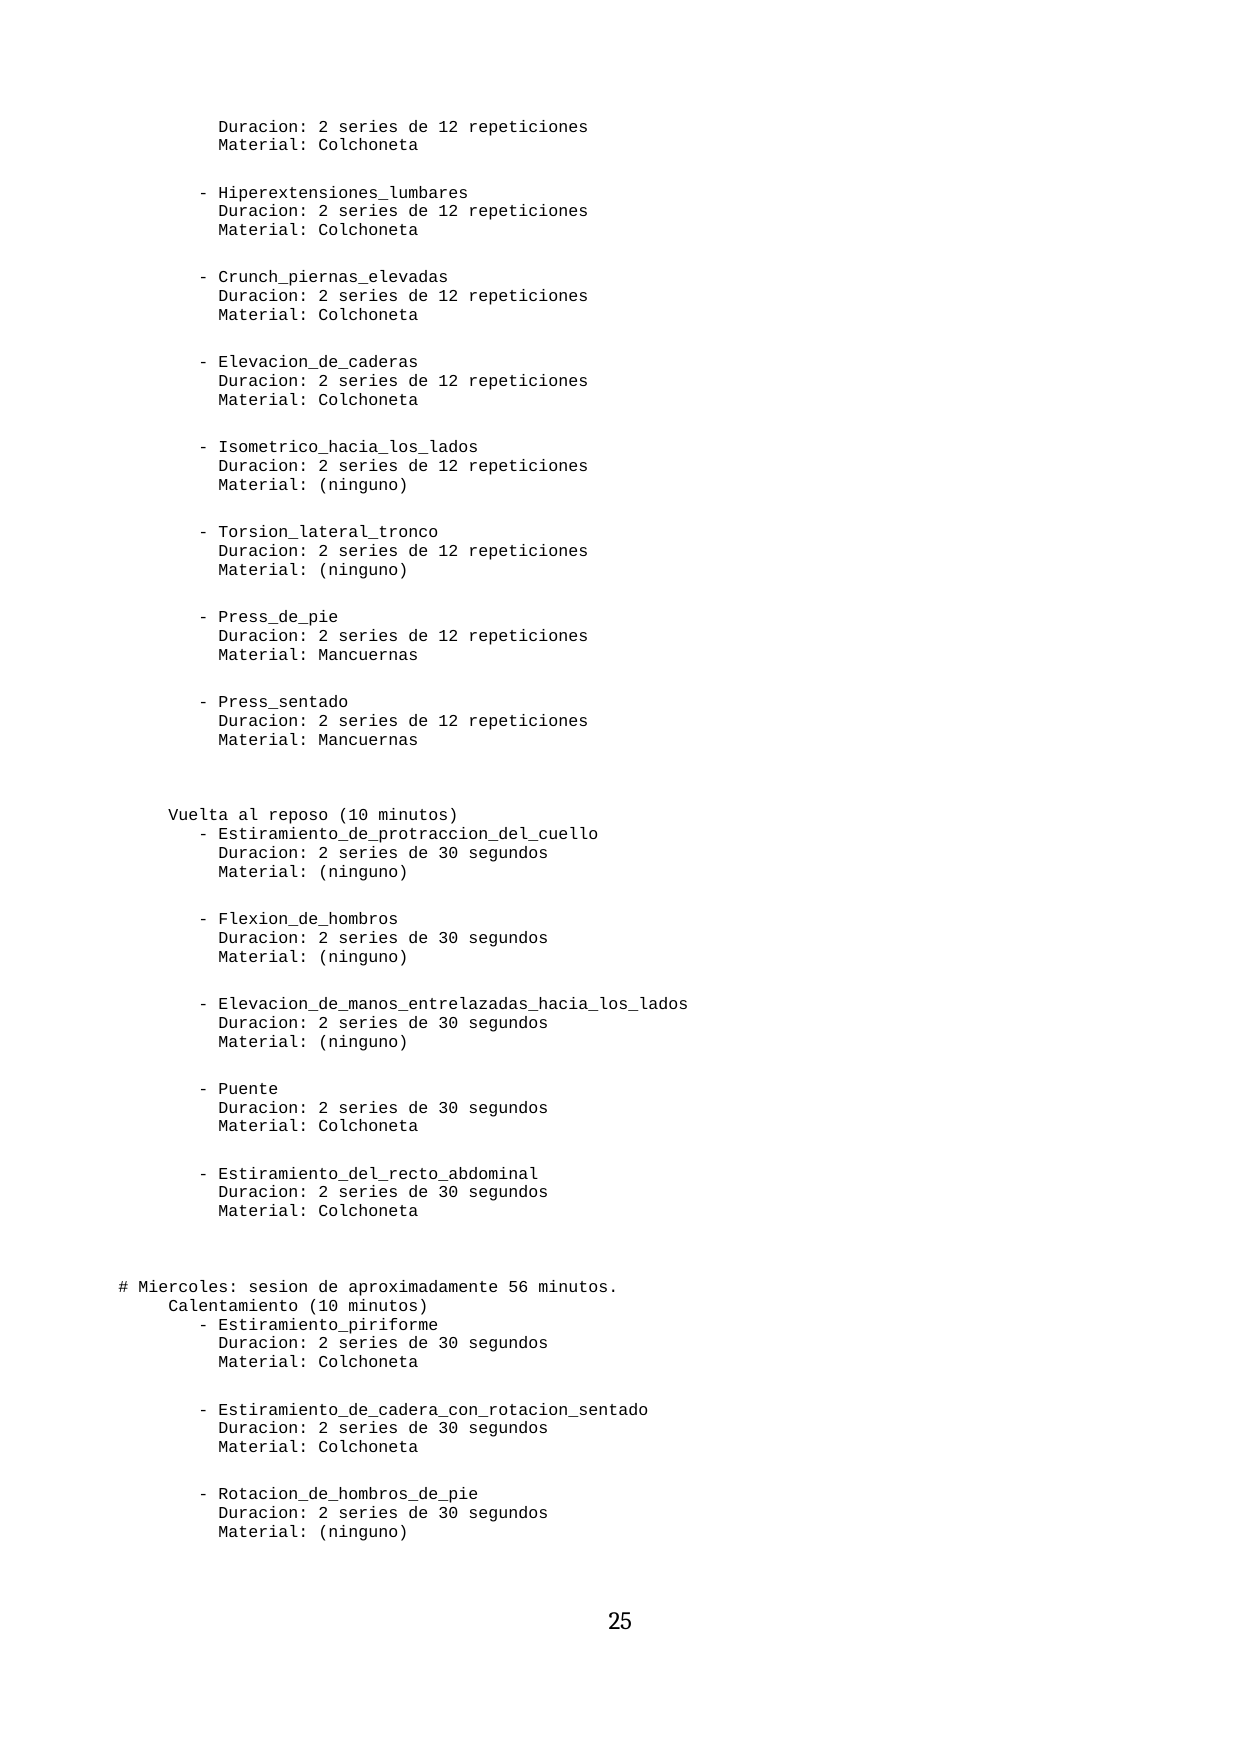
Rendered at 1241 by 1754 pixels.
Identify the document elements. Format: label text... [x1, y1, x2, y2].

text Duracion: 2 series de 30 segundos [118, 1014, 1122, 1033]
text Duracion: 2 series de 12 repeticiones [118, 288, 1122, 307]
text Duracion: 2 series de 12 repeticiones [118, 458, 1122, 477]
text - Crunch_piernas_elevadas [118, 269, 1122, 288]
text Material: Colchoneta [118, 392, 1122, 411]
text Material: Colchoneta [118, 307, 1122, 326]
text Material: Mancuernas [118, 731, 1122, 750]
text Duracion: 2 series de 30 segundos [118, 929, 1122, 948]
text Material: Colchoneta [118, 1439, 1122, 1458]
text Duracion: 2 series de 30 segundos [118, 1335, 1122, 1354]
text Vuelta al reposo (10 minutos) [118, 807, 1122, 826]
text Material: (ninguno) [118, 863, 1122, 882]
text Duracion: 2 series de 12 repeticiones [118, 712, 1122, 731]
text - Estiramiento_piriforme [118, 1316, 1122, 1335]
text Duracion: 2 series de 30 segundos [118, 1184, 1122, 1203]
text Material: Colchoneta [118, 1118, 1122, 1137]
text Material: (ninguno) [118, 477, 1122, 495]
text - Hiperextensiones_lumbares [118, 184, 1122, 203]
text Material: Colchoneta [118, 222, 1122, 241]
text Duracion: 2 series de 12 repeticiones [118, 203, 1122, 222]
text Material: (ninguno) [118, 1033, 1122, 1052]
text Duracion: 2 series de 30 segundos [118, 1420, 1122, 1439]
text - Estiramiento_del_recto_abdominal [118, 1165, 1122, 1184]
text Material: (ninguno) [118, 948, 1122, 967]
text Duracion: 2 series de 12 repeticiones [118, 627, 1122, 646]
text Material: Colchoneta [118, 1354, 1122, 1373]
text # Miercoles: sesion de aproximadamente 56 minutos. [118, 1278, 1122, 1297]
text - Flexion_de_hombros [118, 911, 1122, 929]
text Duracion: 2 series de 12 repeticiones [118, 118, 1122, 137]
text Material: (ninguno) [118, 561, 1122, 580]
text Duracion: 2 series de 12 repeticiones [118, 373, 1122, 392]
text - Rotacion_de_hombros_de_pie [118, 1486, 1122, 1505]
text - Estiramiento_de_protraccion_del_cuello [118, 826, 1122, 844]
text Calentamiento (10 minutos) [118, 1297, 1122, 1316]
text Material: Colchoneta [118, 137, 1122, 156]
text - Isometrico_hacia_los_lados [118, 439, 1122, 458]
text Material: Mancuernas [118, 646, 1122, 665]
text Material: (ninguno) [118, 1524, 1122, 1542]
text - Estiramiento_de_cadera_con_rotacion_sentado [118, 1401, 1122, 1420]
text - Press_de_pie [118, 609, 1122, 627]
text Material: Colchoneta [118, 1203, 1122, 1222]
text - Puente [118, 1080, 1122, 1099]
text - Torsion_lateral_tronco [118, 524, 1122, 543]
text Duracion: 2 series de 30 segundos [118, 1505, 1122, 1524]
text Duracion: 2 series de 30 segundos [118, 844, 1122, 863]
text Duracion: 2 series de 12 repeticiones [118, 543, 1122, 561]
text - Elevacion_de_caderas [118, 354, 1122, 373]
text Duracion: 2 series de 30 segundos [118, 1099, 1122, 1118]
text - Press_sentado [118, 693, 1122, 712]
text - Elevacion_de_manos_entrelazadas_hacia_los_lados [118, 995, 1122, 1014]
